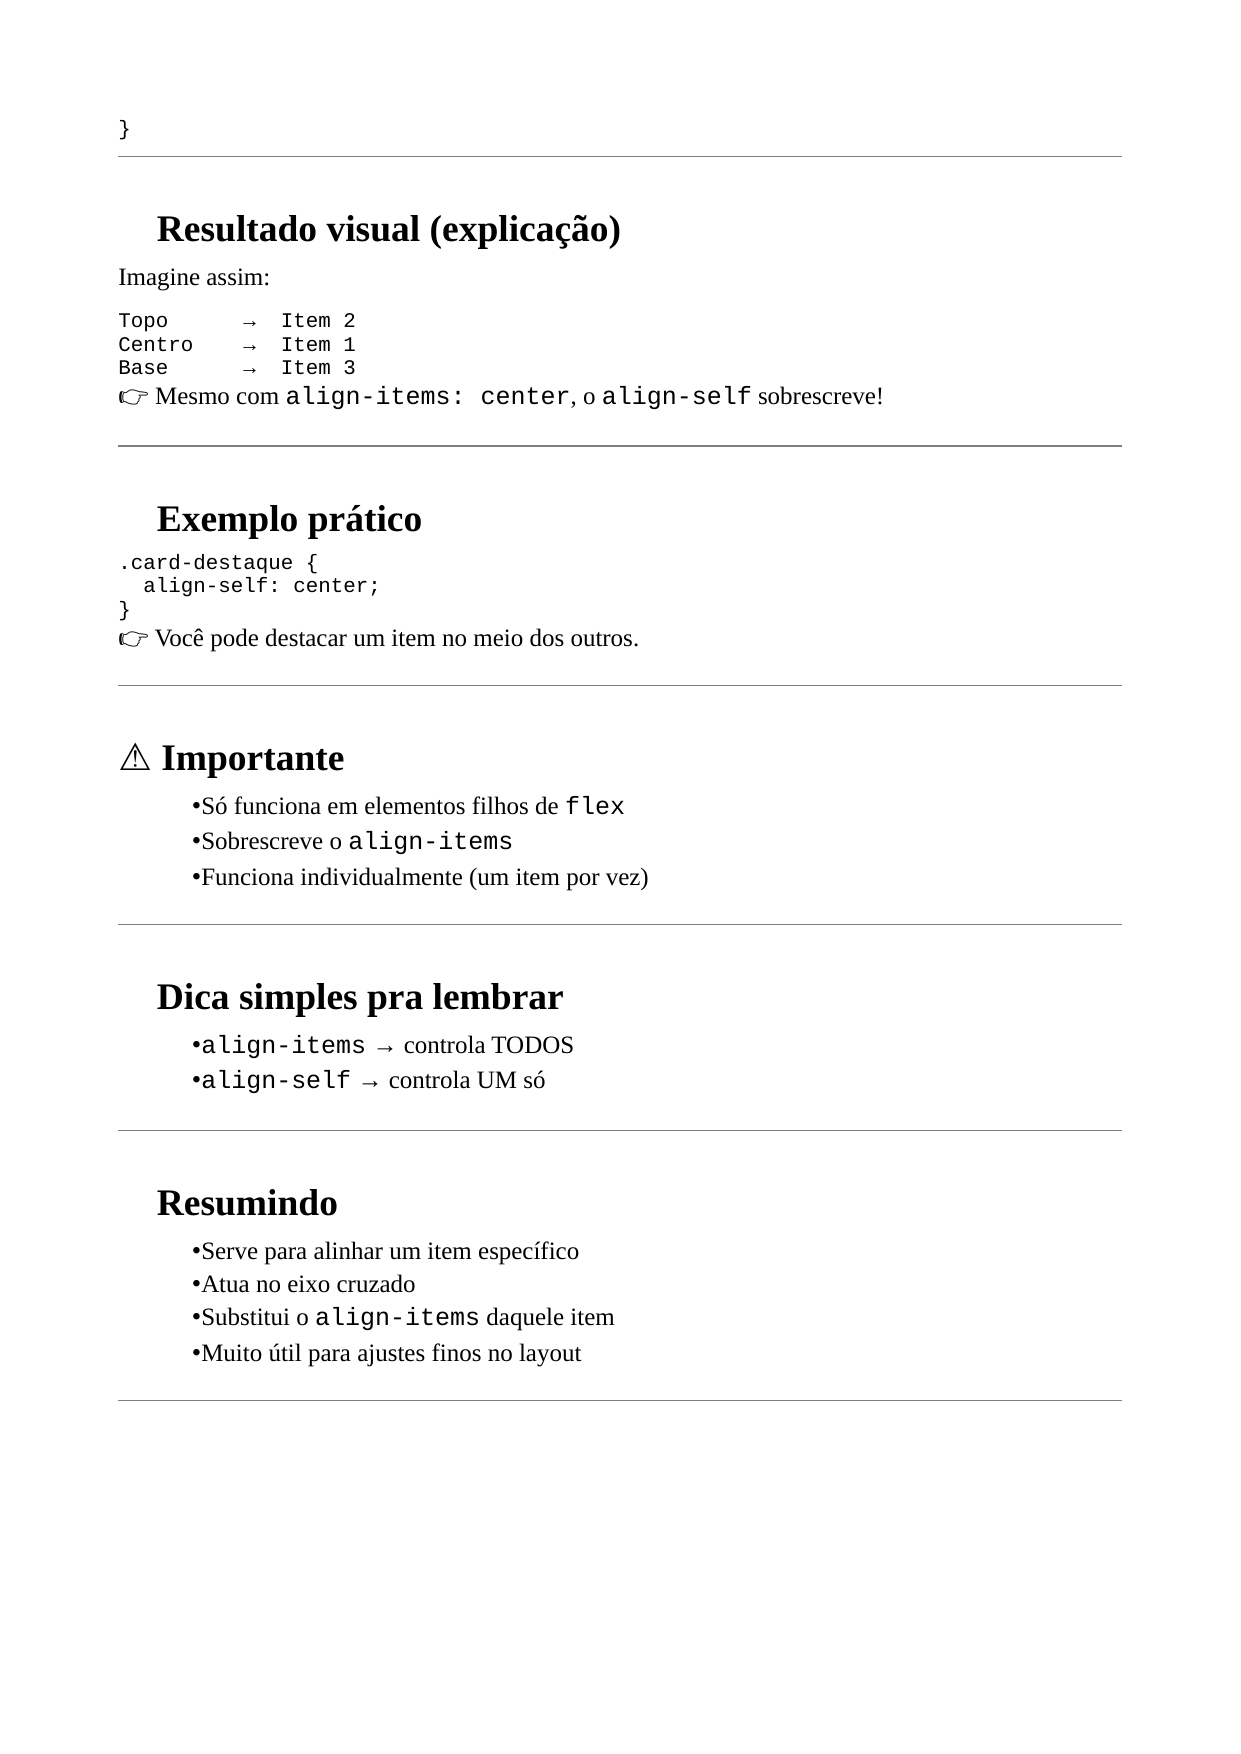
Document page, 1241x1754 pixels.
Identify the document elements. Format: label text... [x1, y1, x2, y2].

text } [118, 599, 1122, 623]
list Atua no eixo cruzado [118, 1269, 1122, 1298]
list Substitui o align-items daquele item [118, 1302, 1122, 1333]
text Topo → Item 2 [118, 310, 1122, 334]
subtitle ⚠️ Importante [118, 735, 1122, 778]
subtitle 🎯 Exemplo prático [118, 496, 1122, 539]
list Funciona individualmente (um item por vez) [118, 862, 1122, 891]
list align-items → controla TODOS [118, 1030, 1122, 1061]
text align-self: center; [118, 575, 1122, 599]
subtitle 💡 Dica simples pra lembrar [118, 974, 1122, 1018]
subtitle 🔄 Resultado visual (explicação) [118, 207, 1122, 250]
text Base → Item 3 [118, 357, 1122, 381]
text 👉 Mesmo com align-items: center, o align-self sobrescreve! [118, 381, 1122, 412]
list Sobrescreve o align-items [118, 826, 1122, 857]
text 👉 Você pode destacar um item no meio dos outros. [118, 623, 1122, 651]
subtitle 🧠 Resumindo [118, 1181, 1122, 1224]
list Muito útil para ajustes finos no layout [118, 1338, 1122, 1367]
list Serve para alinhar um item específico [118, 1236, 1122, 1265]
text } [118, 118, 1122, 142]
text Centro → Item 1 [118, 334, 1122, 357]
list Só funciona em elementos filhos de flex [118, 791, 1122, 822]
text .card-destaque { [118, 552, 1122, 575]
text Imagine assim: [118, 262, 1122, 291]
list align-self → controla UM só [118, 1066, 1122, 1096]
